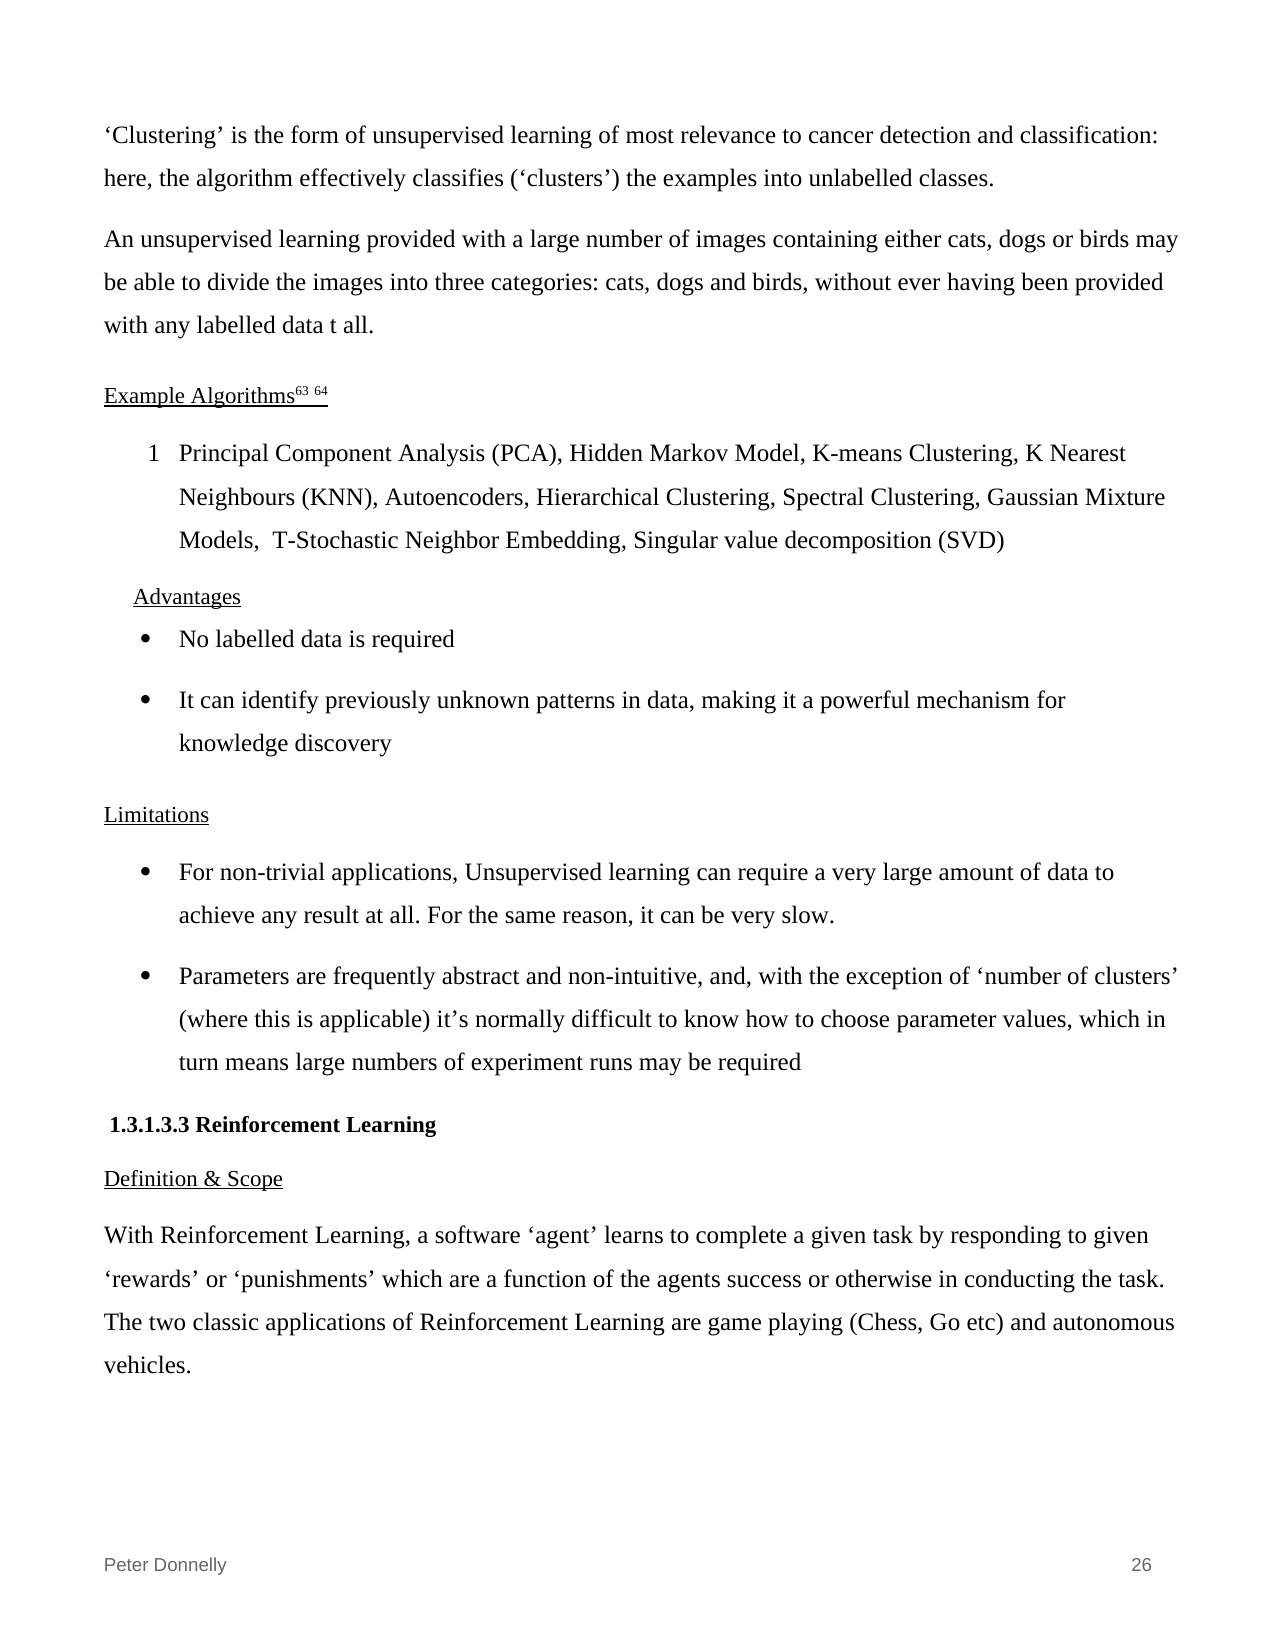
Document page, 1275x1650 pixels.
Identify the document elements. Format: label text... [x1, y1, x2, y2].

subtitle Example Algorithms [86, 383, 1181, 409]
list For non-trivial applications, Unsupervised learning can require a very large amount of data to achieve any result at all. For the same reason, it can be very slow. [141, 857, 1181, 929]
text With Reinforcement Learning, a software ‘agent’ learns to complete a given task by responding to given ‘rewards’ or ‘punishments’ which are a function of the agents success or otherwise in conducting the task. The two classic applications of Reinforcement Learning are game playing (Chess, Go etc) and autonomous vehicles. [103, 1221, 1181, 1379]
subtitle Definition & Scope [86, 1165, 1181, 1191]
list It can identify previously unknown patterns in data, making it a powerful mechanism for knowledge discovery [141, 685, 1181, 757]
list Parameters are frequently abstract and non-intuitive, and, with the exception of ‘number of clusters’ (where this is applicable) it’s normally difficult to know how to choose parameter values, which in turn means large numbers of experiment runs may be required [141, 961, 1181, 1076]
list No labelled data is required [141, 624, 1181, 653]
text ‘Clustering’ is the form of unsupervised learning of most relevance to cancer detection and classification: here, the algorithm effectively classifies (‘clusters’) the examples into unlabelled classes. [103, 120, 1181, 192]
subtitle Reinforcement Learning [103, 1111, 1181, 1138]
subtitle Advantages [133, 583, 1181, 609]
subtitle Limitations [86, 801, 1181, 827]
text An unsupervised learning provided with a large number of images containing either cats, dogs or birds may be able to divide the images into three categories: cats, dogs and birds, without ever having been provided with any labelled data t all. [103, 224, 1181, 339]
list Principal Component Analysis (PCA), Hidden Markov Model, K-means Clustering, K Nearest Neighbours (KNN), Autoencoders, Hierarchical Clustering, Spectral Clustering, Gaussian Mixture Models, T-Stochastic Neighbor Embedding, Singular value decomposition (SVD) [141, 438, 1181, 553]
